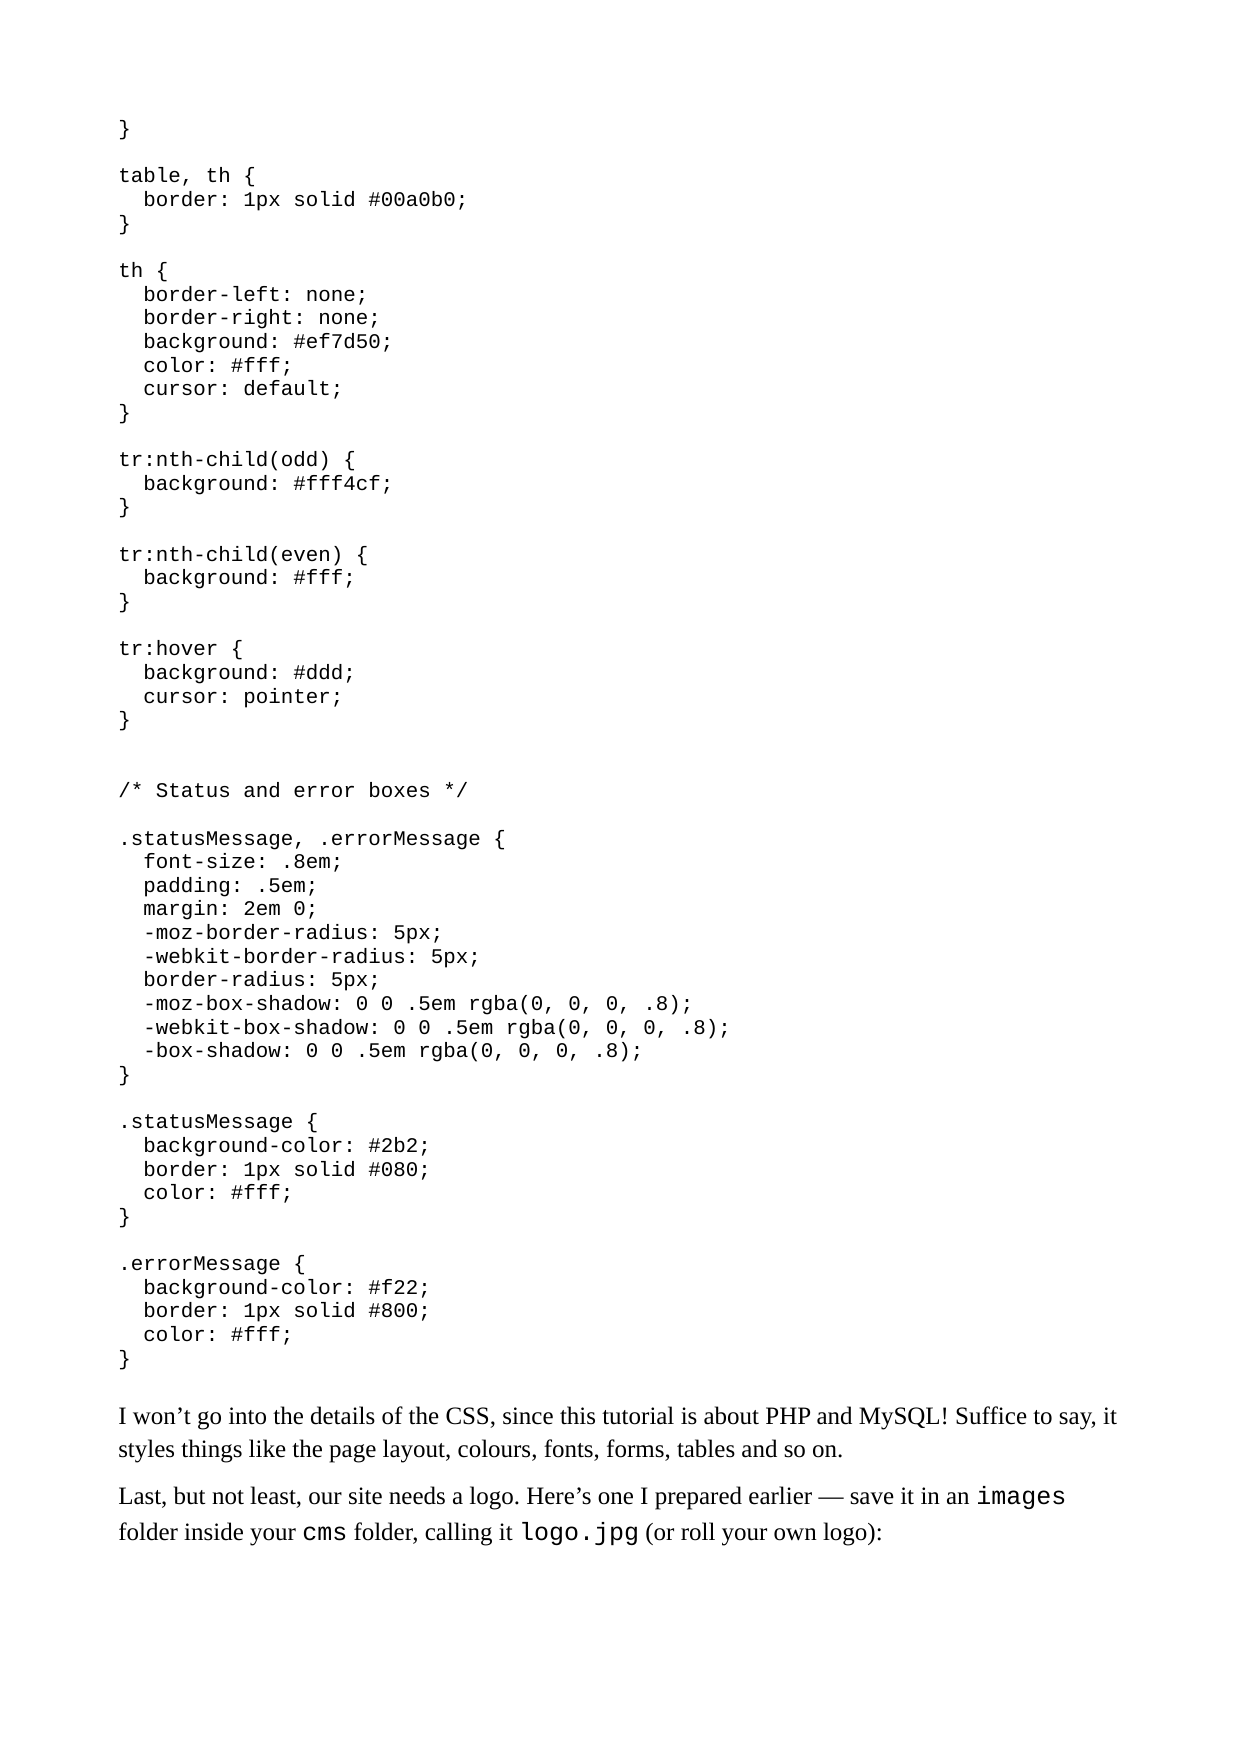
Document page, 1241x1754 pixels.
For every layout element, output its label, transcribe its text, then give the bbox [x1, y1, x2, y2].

text } [118, 496, 1122, 520]
text tr:nth-child(odd) { [118, 449, 1122, 473]
text border: 1px solid #080; [118, 1158, 1122, 1182]
text cursor: default; [118, 378, 1122, 402]
text .statusMessage { [118, 1111, 1122, 1135]
text background: #fff; [118, 567, 1122, 591]
text background-color: #f22; [118, 1277, 1122, 1300]
text margin: 2em 0; [118, 898, 1122, 922]
text font-size: .8em; [118, 851, 1122, 875]
text border-right: none; [118, 307, 1122, 331]
text th { [118, 260, 1122, 284]
text Last, but not least, our site needs a logo. Here’s one I prepared earlier — save it in an images folder inside your cms folder, calling it logo.jpg (or roll your own logo): [118, 1481, 1122, 1547]
text I won’t go into the details of the CSS, since this tutorial is about PHP and MySQL! Suffice to say, it styles things like the page layout, colours, fonts, forms, tables and so on. [118, 1401, 1122, 1463]
text } [118, 709, 1122, 733]
text .errorMessage { [118, 1253, 1122, 1277]
text border-radius: 5px; [118, 969, 1122, 993]
text background-color: #2b2; [118, 1135, 1122, 1158]
text -webkit-box-shadow: 0 0 .5em rgba(0, 0, 0, .8); [118, 1017, 1122, 1040]
text .statusMessage, .errorMessage { [118, 827, 1122, 851]
text table, th { [118, 165, 1122, 189]
text } [118, 1348, 1122, 1371]
text color: #fff; [118, 1324, 1122, 1348]
text tr:nth-child(even) { [118, 544, 1122, 567]
text } [118, 118, 1122, 142]
text } [118, 402, 1122, 426]
text color: #fff; [118, 354, 1122, 378]
text } [118, 213, 1122, 236]
text border: 1px solid #00a0b0; [118, 189, 1122, 213]
text tr:hover { [118, 638, 1122, 662]
text background: #fff4cf; [118, 473, 1122, 496]
text -moz-box-shadow: 0 0 .5em rgba(0, 0, 0, .8); [118, 993, 1122, 1017]
text padding: .5em; [118, 875, 1122, 898]
text border-left: none; [118, 284, 1122, 307]
text /* Status and error boxes */ [118, 780, 1122, 804]
text background: #ef7d50; [118, 331, 1122, 354]
text -moz-border-radius: 5px; [118, 922, 1122, 946]
text color: #fff; [118, 1182, 1122, 1206]
text border: 1px solid #800; [118, 1300, 1122, 1324]
text cursor: pointer; [118, 686, 1122, 709]
text background: #ddd; [118, 662, 1122, 686]
text -box-shadow: 0 0 .5em rgba(0, 0, 0, .8); [118, 1040, 1122, 1064]
text } [118, 1064, 1122, 1088]
text } [118, 591, 1122, 615]
text } [118, 1206, 1122, 1229]
text -webkit-border-radius: 5px; [118, 946, 1122, 969]
